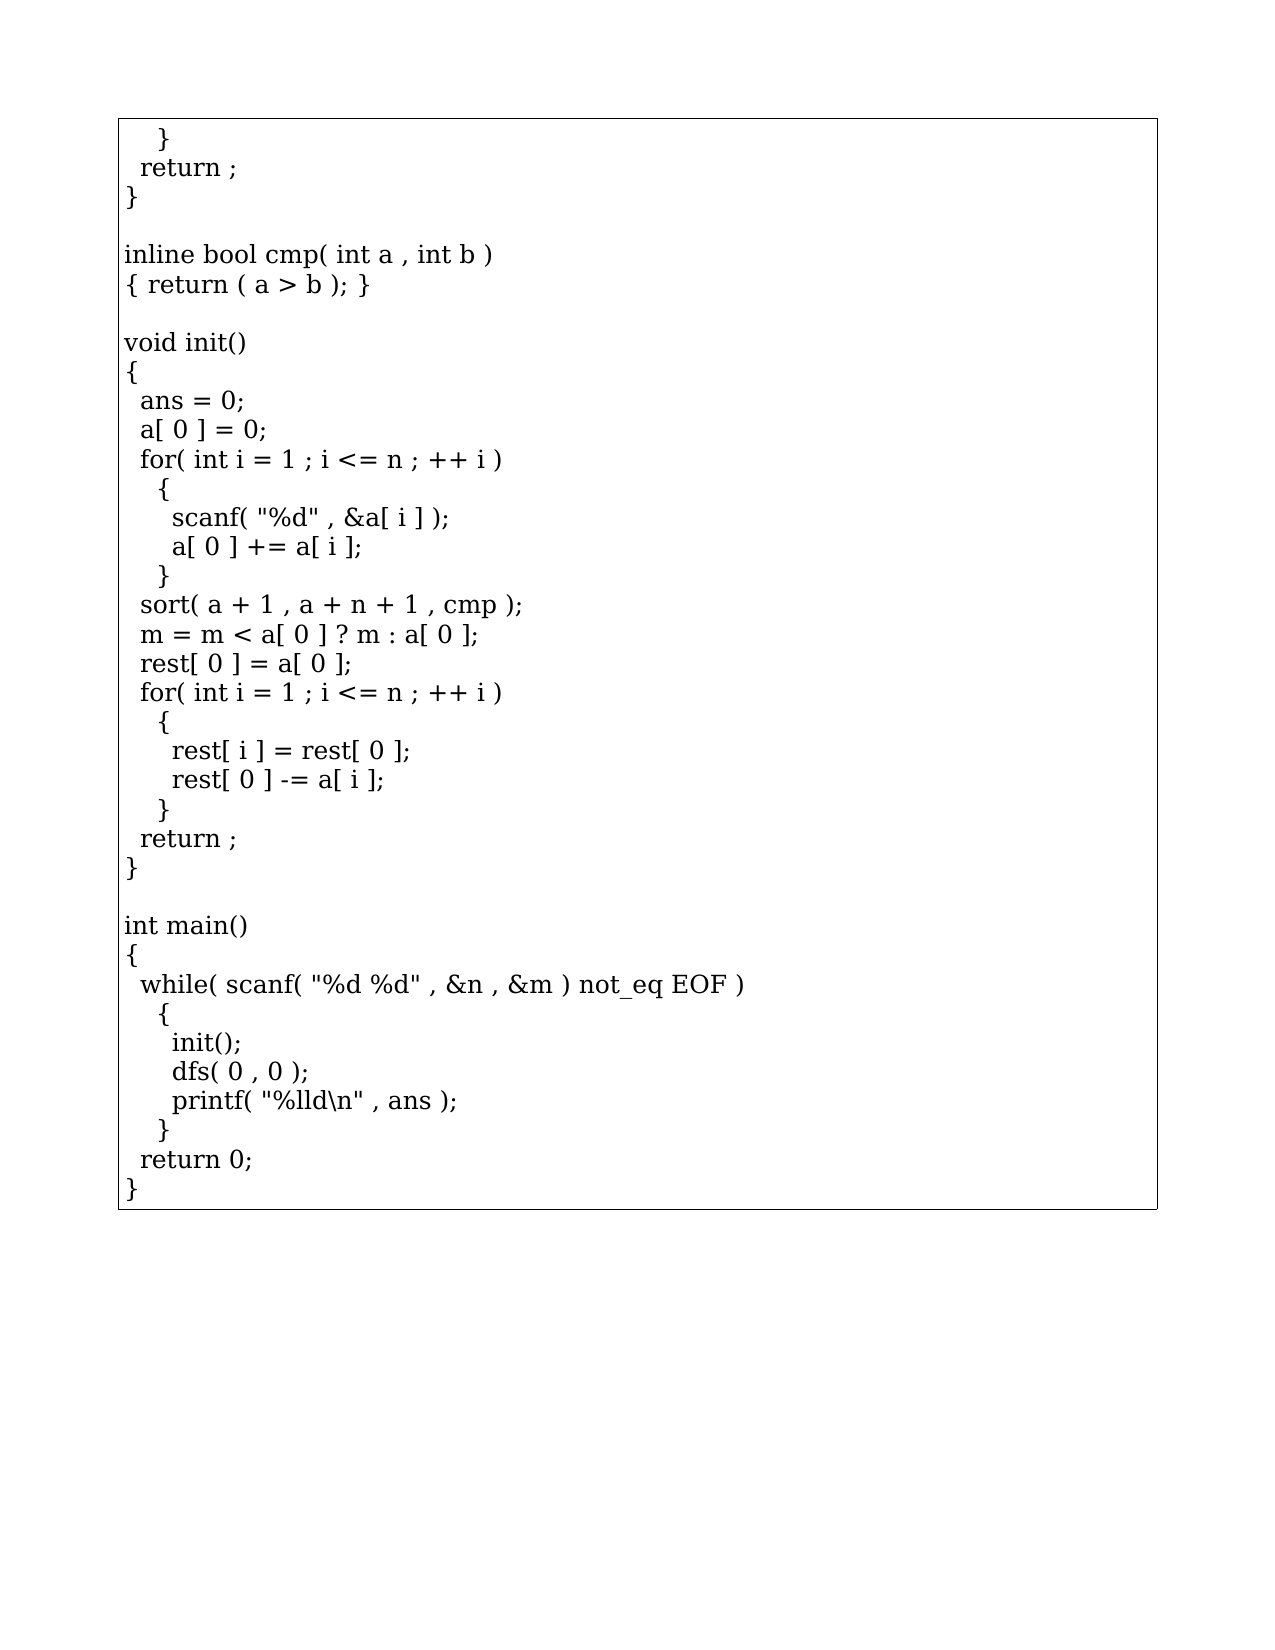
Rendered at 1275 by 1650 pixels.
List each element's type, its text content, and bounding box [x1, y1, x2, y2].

table_header } return ; } inline bool cmp( int a , int b ) { return ( a > b ); } void init() { ans = 0; a[ 0 ] = 0; for( int i = 1 ; i <= n ; ++ i ) { scanf( "%d" , &a[ i ] ); a[ 0 ] += a[ i ]; } sort( a + 1 , a + n + 1 , cmp ); m = m < a[ 0 ] ? m : a[ 0 ]; rest[ 0 ] = a[ 0 ]; for( int i = 1 ; i <= n ; ++ i ) { rest[ i ] = rest[ 0 ]; rest[ 0 ] -= a[ i ]; } return ; } int main() { while( scanf( "%d %d" , &n , &m ) not_eq EOF ) { init(); dfs( 0 , 0 ); printf( "%lld\n" , ans ); } return 0; } [119, 119, 1157, 1209]
